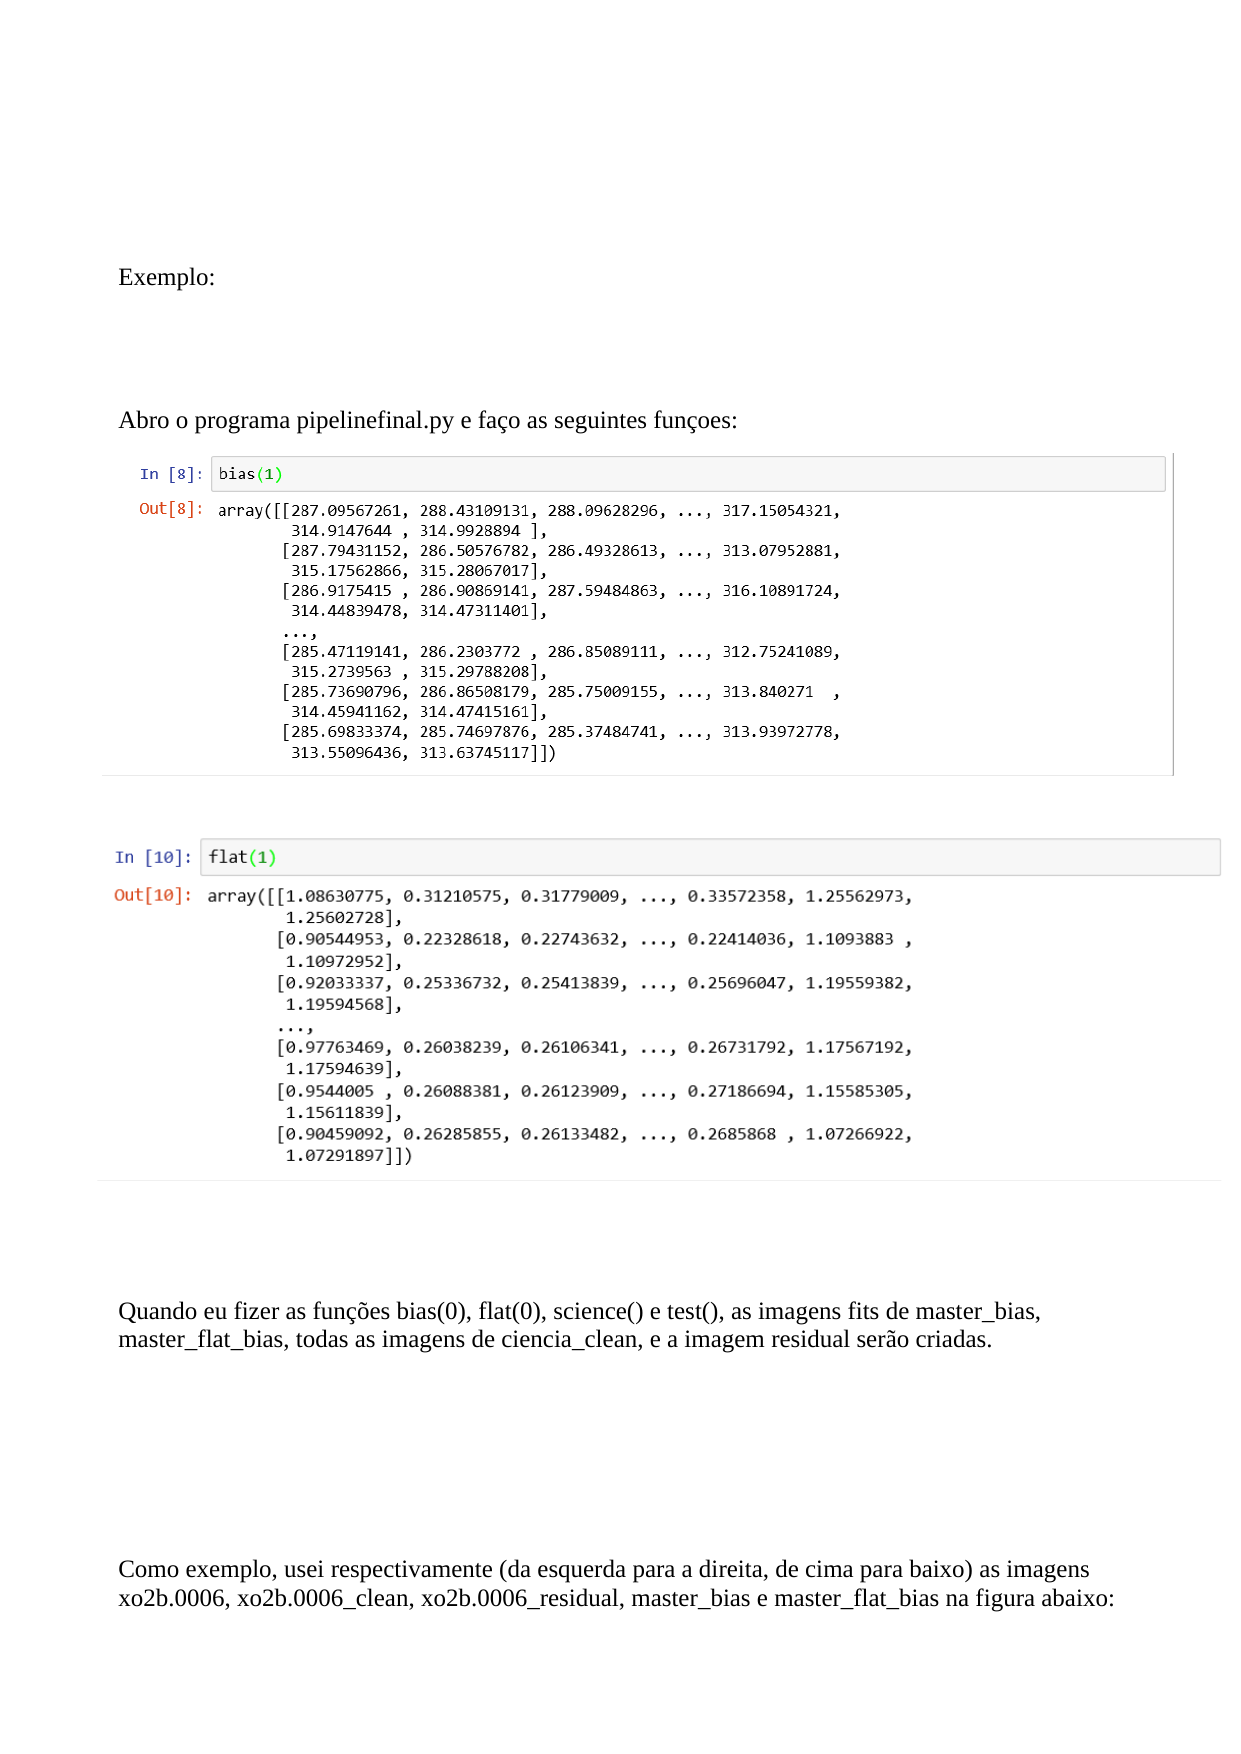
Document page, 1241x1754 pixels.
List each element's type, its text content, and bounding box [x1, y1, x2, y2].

text Como exemplo, usei respectivamente (da esquerda para a direita, de cima para baixo) as imagens xo2b.0006, xo2b.0006_clean, xo2b.0006_residual, master_bias e master_flat_bias na figura abaixo: [118, 1554, 1122, 1612]
picture [102, 453, 1186, 776]
text Quando eu fizer as funções bias(0), flat(0), science() e test(), as imagens fits de master_bias, master_flat_bias, todas as imagens de ciencia_clean, e a imagem residual serão criadas. [118, 1296, 1122, 1353]
text Exemplo: [118, 262, 1122, 291]
text Abro o programa pipelinefinal.py e faço as seguintes funçoes: [118, 406, 1122, 434]
picture [97, 838, 1222, 1181]
